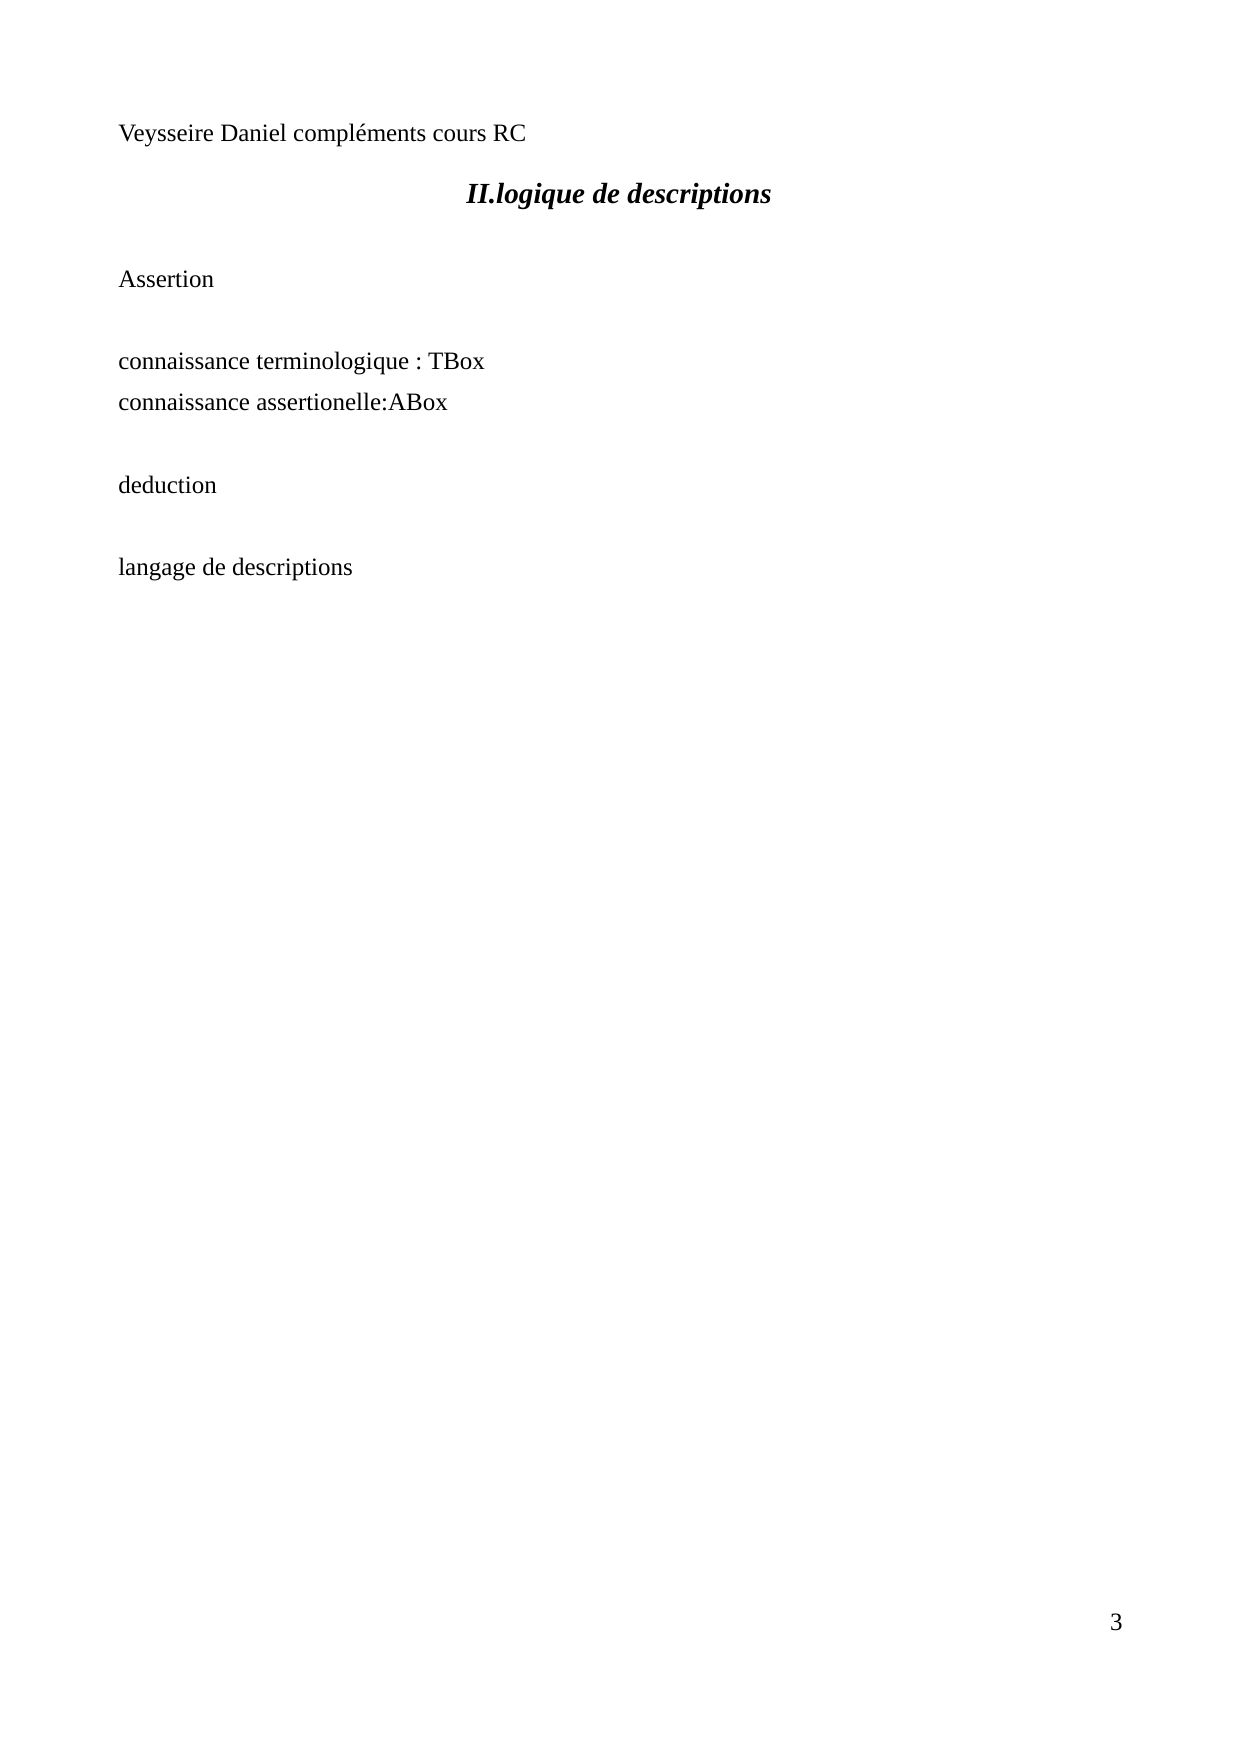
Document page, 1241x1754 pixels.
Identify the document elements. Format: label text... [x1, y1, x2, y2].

text langage de descriptions [118, 552, 1122, 581]
text deduction [118, 470, 1122, 499]
text connaissance terminologique : TBox [118, 346, 1122, 375]
subtitle II.logique de descriptions [118, 176, 1122, 210]
text Assertion [118, 264, 1122, 292]
text connaissance assertionelle:ABox [118, 387, 1122, 416]
